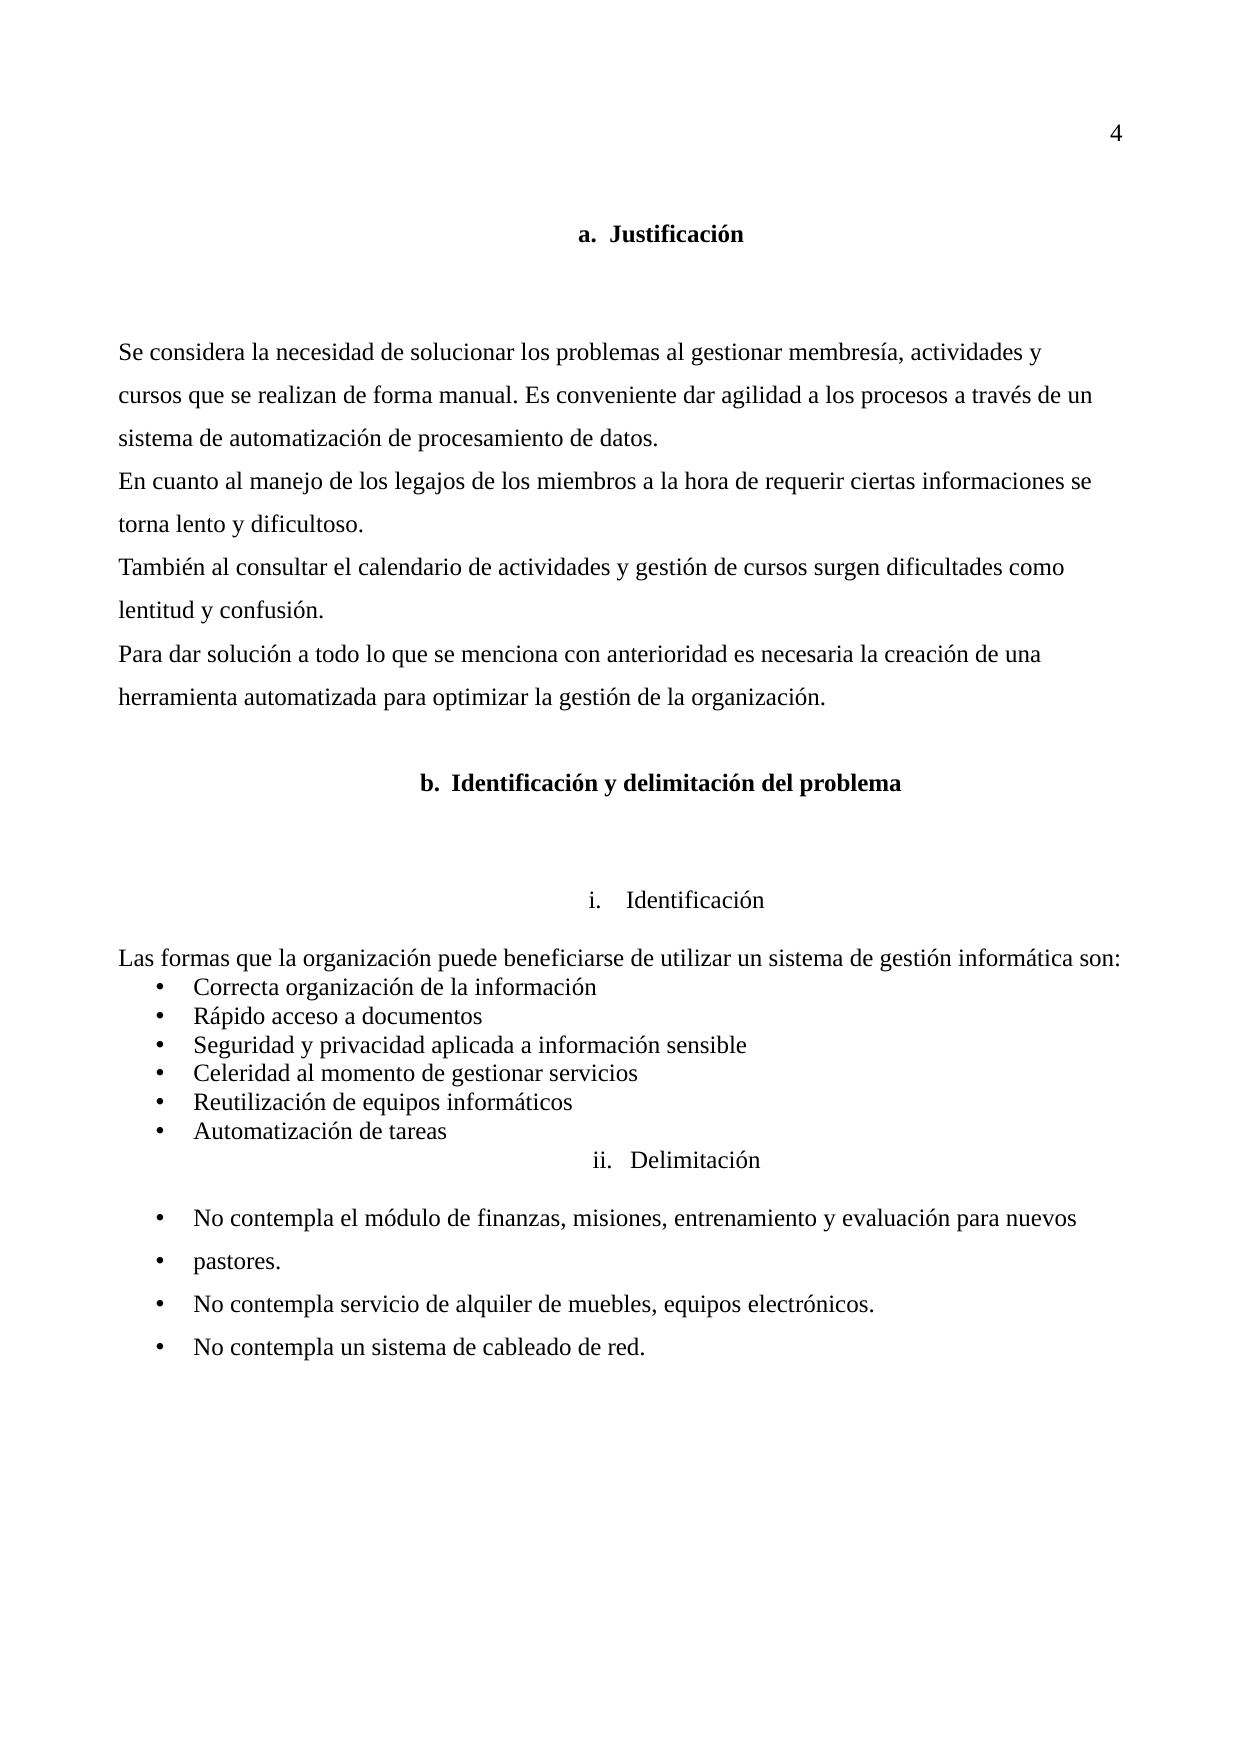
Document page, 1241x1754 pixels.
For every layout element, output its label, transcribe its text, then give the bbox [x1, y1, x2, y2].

list No contempla un sistema de cableado de red. [156, 1332, 1122, 1361]
list pastores. [156, 1246, 1122, 1275]
text torna lento y dificultoso. [118, 509, 1122, 538]
list Seguridad y privacidad aplicada a información sensible [156, 1030, 1122, 1058]
text lentitud y confusión. [118, 596, 1122, 624]
list Correcta organización de la información [156, 972, 1122, 1001]
text Se considera la necesidad de solucionar los problemas al gestionar membresía, actividades y [118, 337, 1122, 366]
list Identificación [231, 885, 1122, 914]
text Las formas que la organización puede beneficiarse de utilizar un sistema de gestión informática son: [118, 943, 1122, 972]
list No contempla servicio de alquiler de muebles, equipos electrónicos. [156, 1289, 1122, 1318]
list No contempla el módulo de finanzas, misiones, entrenamiento y evaluación para nuevos [156, 1203, 1122, 1232]
text En cuanto al manejo de los legajos de los miembros a la hora de requerir ciertas informaciones se [118, 466, 1122, 495]
text También al consultar el calendario de actividades y gestión de cursos surgen dificultades como [118, 552, 1122, 581]
text sistema de automatización de procesamiento de datos. [118, 423, 1122, 452]
list Justificación [193, 219, 1122, 248]
list Delimitación [231, 1145, 1122, 1173]
text herramienta automatizada para optimizar la gestión de la organización. [118, 682, 1122, 711]
list Identificación y delimitación del problema [193, 768, 1122, 797]
list Celeridad al momento de gestionar servicios [156, 1058, 1122, 1087]
list Reutilización de equipos informáticos [156, 1087, 1122, 1116]
text Para dar solución a todo lo que se menciona con anterioridad es necesaria la creación de una [118, 639, 1122, 667]
list Rápido acceso a documentos [156, 1001, 1122, 1030]
text cursos que se realizan de forma manual. Es conveniente dar agilidad a los procesos a través de un [118, 380, 1122, 409]
list Automatización de tareas [156, 1116, 1122, 1145]
